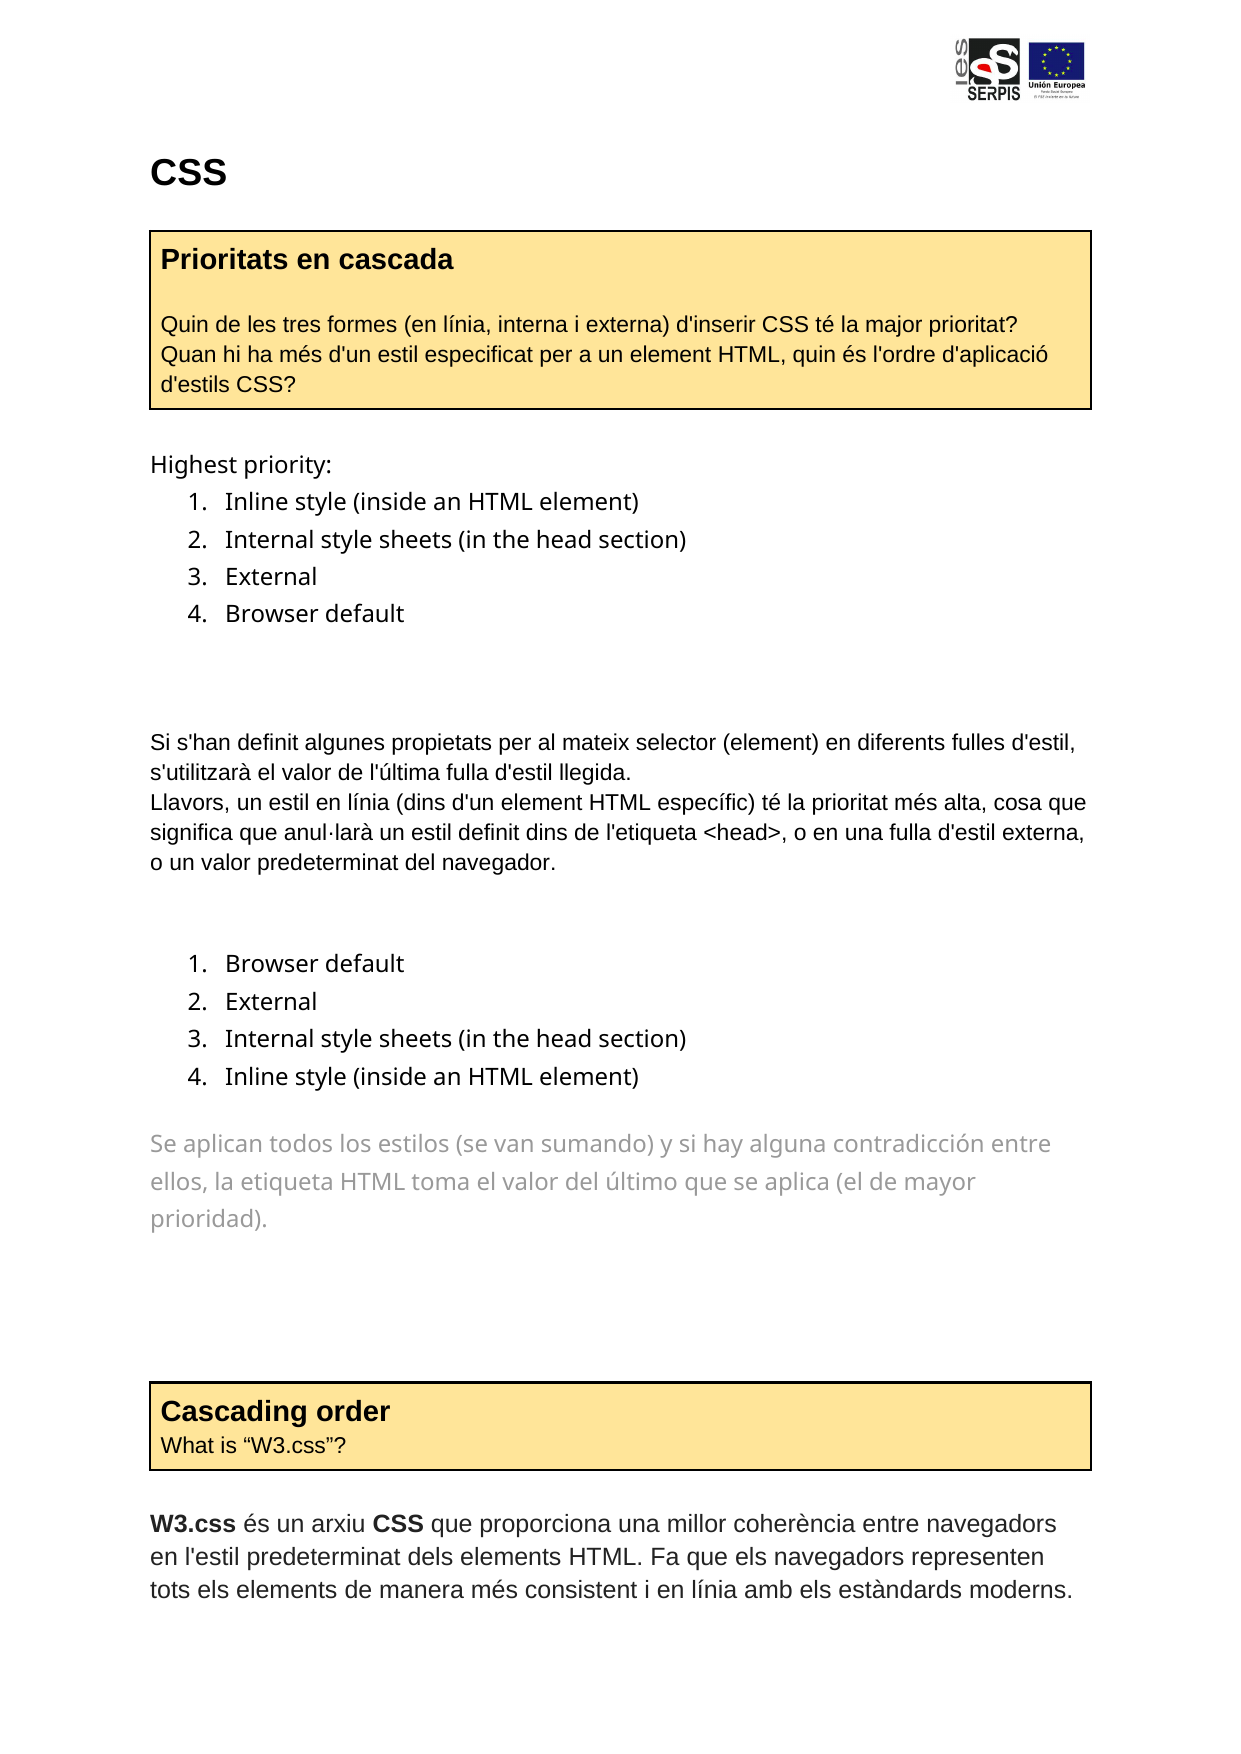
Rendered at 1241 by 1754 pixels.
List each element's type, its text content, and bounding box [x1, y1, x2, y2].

picture [950, 34, 1090, 103]
list Inline style (inside an HTML element) [187, 1059, 1090, 1092]
table_header Cascading order What is “W3.css”? [151, 1384, 1090, 1469]
text Se aplican todos los estilos (se van sumando) y si hay alguna contradicción entre ellos, la etiqueta HTML toma el valor del último que se aplica (el de mayor prioridad). [150, 1127, 1090, 1234]
list Browser default [187, 597, 1090, 630]
list External [187, 560, 1090, 592]
text CSS [150, 150, 1090, 193]
list Browser default [187, 947, 1090, 980]
text Highest priority: [150, 448, 1090, 480]
list Inline style (inside an HTML element) [187, 485, 1090, 518]
list External [187, 984, 1090, 1017]
list Internal style sheets (in the head section) [187, 1022, 1090, 1054]
text Si s'han definit algunes propietats per al mateix selector (element) en diferents fulles d'estil, s'utilitzarà el valor de l'última fulla d'estil llegida. [150, 728, 1090, 785]
text W3.css és un arxiu CSS que proporciona una millor coherència entre navegadors en l'estil predeterminat dels elements HTML. Fa que els navegadors representen tots els elements de manera més consistent i en línia amb els estàndards moderns. [150, 1509, 1090, 1603]
text Llavors, un estil en línia (dins d'un element HTML específic) té la prioritat més alta, cosa que significa que anul·larà un estil definit dins de l'etiqueta <head>, o en una fulla d'estil externa, o un valor predeterminat del navegador. [150, 789, 1090, 876]
list Internal style sheets (in the head section) [187, 522, 1090, 555]
table_header Prioritats en cascada Quin de les tres formes (en línia, interna i externa) d'inserir CSS té la major prioritat? Quan hi ha més d'un estil especificat per a un element HTML, quin és l'ordre d'aplicació d'estils CSS? [151, 232, 1090, 408]
